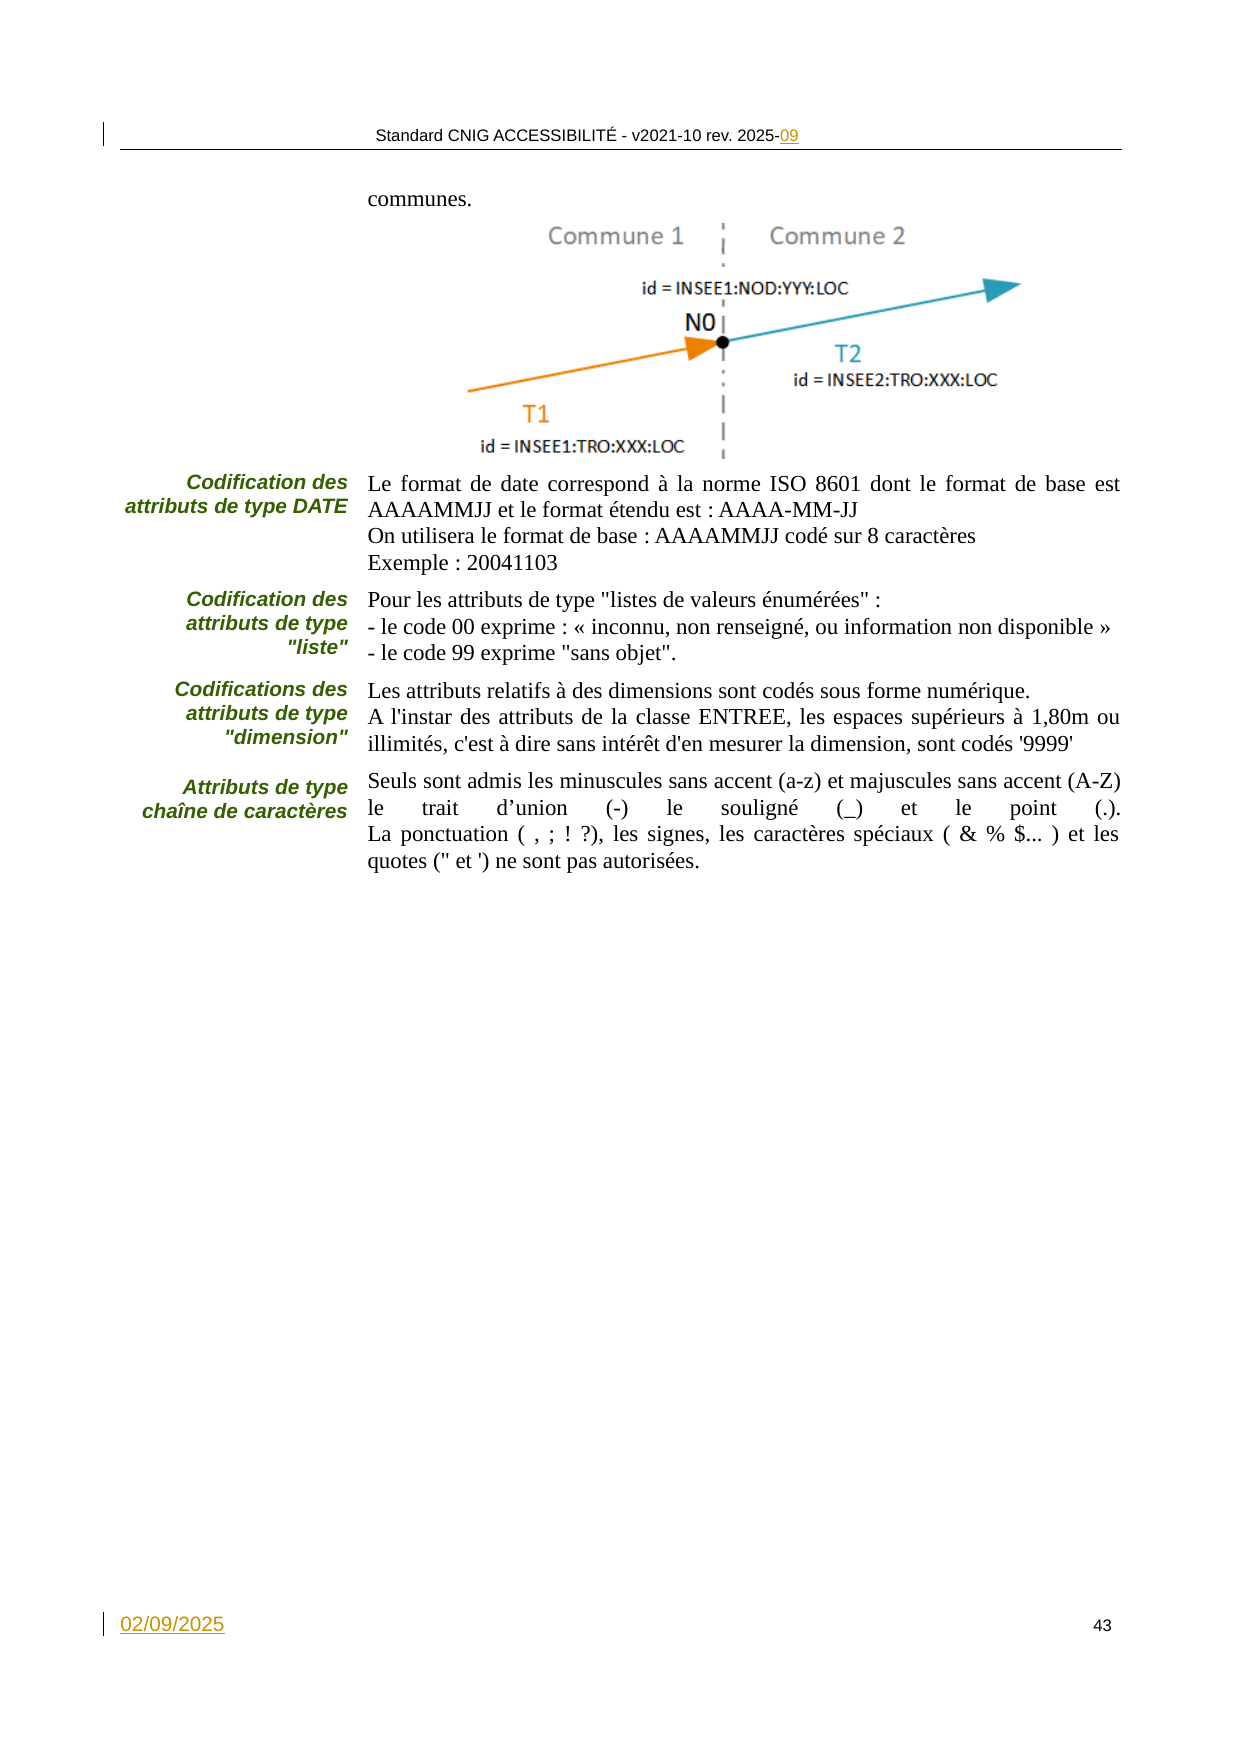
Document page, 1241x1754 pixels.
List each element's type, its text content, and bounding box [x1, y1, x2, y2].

table_cell communes. [356, 180, 1122, 217]
table_cell Codifications des attributs de type "dimension" [118, 671, 356, 762]
table_cell Les attributs relatifs à des dimensions sont codés sous forme numérique. A l'instar des attributs de la classe ENTREE, les espaces supérieurs à 1,80m ou illimités, c'est à dire sans intérêt d'en mesurer la dimension, sont codés '9999' [356, 671, 1122, 762]
table_cell [356, 218, 1122, 464]
picture [464, 223, 1025, 459]
table_cell Le format de date correspond à la norme ISO 8601 dont le format de base est AAAAMMJJ et le format étendu est : AAAA-MM-JJ On utilisera le format de base : AAAAMMJJ codé sur 8 caractères Exemple : 20041103 [356, 464, 1122, 581]
table_cell Seuls sont admis les minuscules sans accent (a-z) et majuscules sans accent (A-Z) le trait d’union (-) le souligné (_) et le point (.). La ponctuation ( , ; ! ?), les signes, les caractères spéciaux ( & % $... ) et les quotes (" et ') ne sont pas autorisées. [356, 762, 1122, 879]
table_cell [118, 218, 356, 464]
table_cell Codification des attributs de type DATE [118, 464, 356, 581]
table_cell [118, 180, 356, 217]
table_cell Codification des attributs de type "liste" [118, 581, 356, 671]
table_cell Pour les attributs de type "listes de valeurs énumérées" : - le code 00 exprime : « inconnu, non renseigné, ou information non disponible » - le code 99 exprime "sans objet". [356, 581, 1122, 671]
table_cell Attributs de type chaîne de caractères [118, 762, 356, 879]
